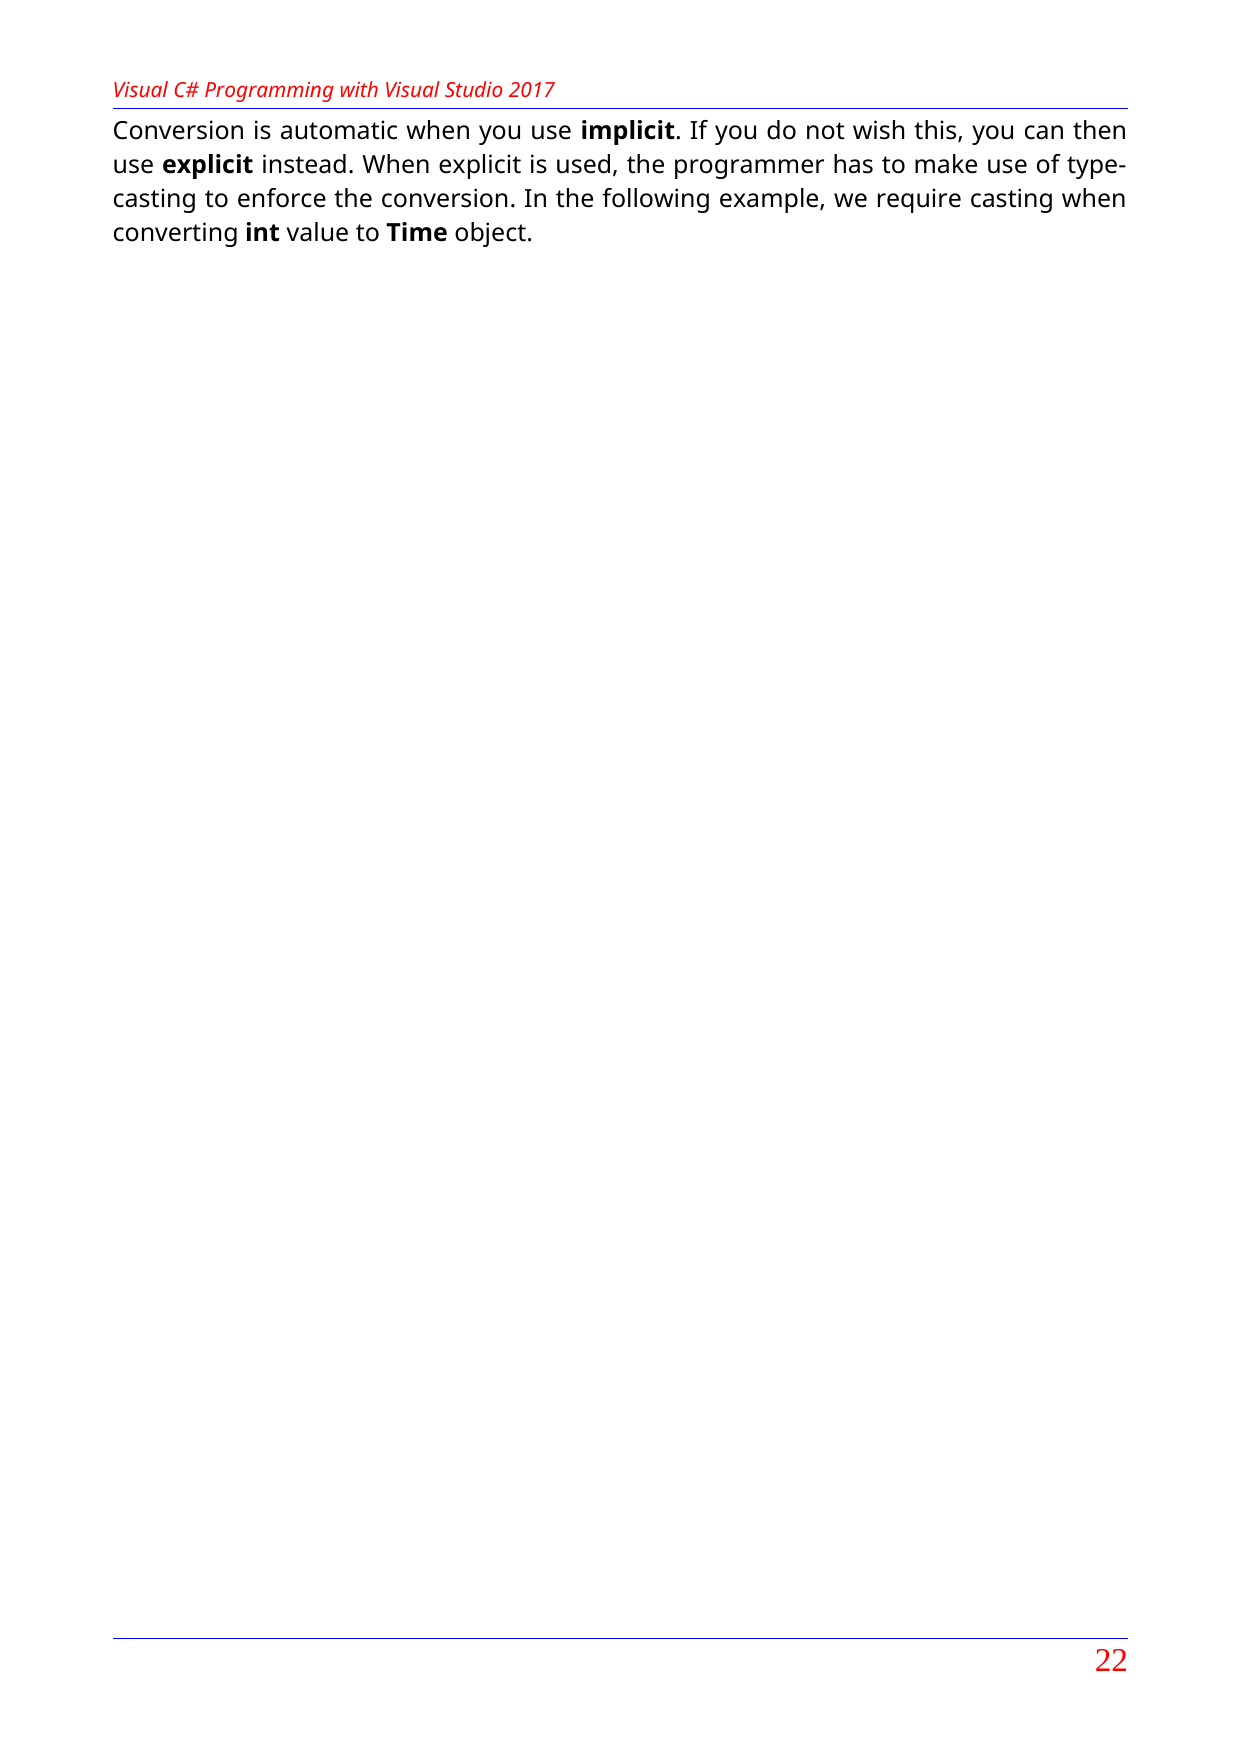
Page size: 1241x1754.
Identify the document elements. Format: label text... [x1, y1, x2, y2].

text Conversion is automatic when you use implicit. If you do not wish this, you can then use explicit instead. When explicit is used, the programmer has to make use of type-casting to enforce the conversion. In the following example, we require casting when converting int value to Time object. [112, 112, 1128, 249]
